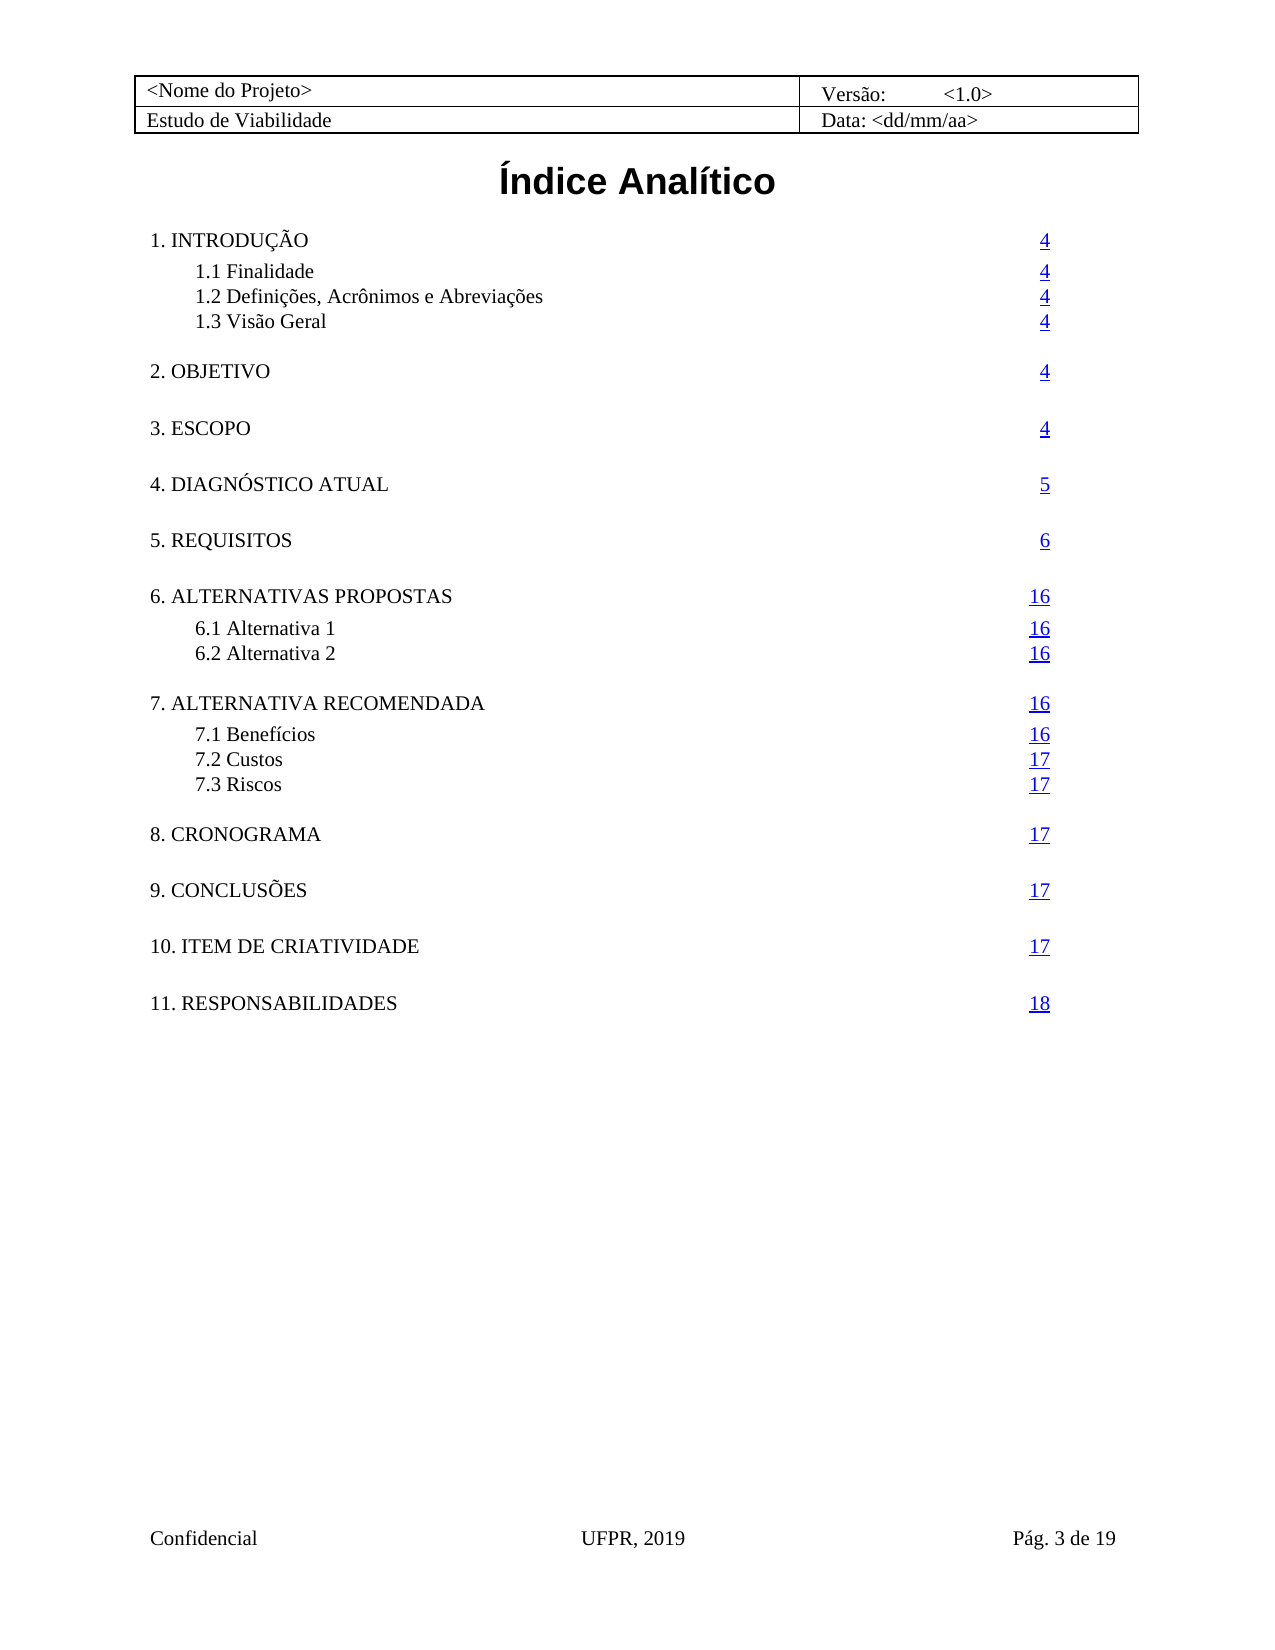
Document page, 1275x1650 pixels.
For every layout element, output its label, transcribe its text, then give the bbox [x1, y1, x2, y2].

text 4. DIAGNÓSTICO ATUAL 5 [150, 471, 1050, 496]
text 8. CRONOGRAMA 17 [150, 821, 1050, 846]
text 7.2 Custos 17 [195, 746, 1050, 771]
text 1. INTRODUÇÃO 4 [150, 227, 1050, 252]
text 10. ITEM DE CRIATIVIDADE 17 [150, 933, 1050, 958]
text 1.1 Finalidade 4 [195, 258, 1050, 283]
text 11. RESPONSABILIDADES 18 [150, 989, 1050, 1014]
text 7. ALTERNATIVA RECOMENDADA 16 [150, 689, 1050, 714]
text 6.1 Alternativa 1 16 [195, 614, 1050, 639]
subtitle Índice Analítico [150, 159, 1125, 202]
text 1.3 Visão Geral 4 [195, 308, 1050, 333]
text 6. ALTERNATIVAS PROPOSTAS 16 [150, 583, 1050, 608]
text 6.2 Alternativa 2 16 [195, 639, 1050, 664]
text 7.1 Benefícios 16 [195, 721, 1050, 746]
text 9. CONCLUSÕES 17 [150, 877, 1050, 902]
text 3. ESCOPO 4 [150, 414, 1050, 439]
text 5. REQUISITOS 6 [150, 527, 1050, 552]
text 7.3 Riscos 17 [195, 771, 1050, 796]
text 1.2 Definições, Acrônimos e Abreviações 4 [195, 283, 1050, 308]
text 2. OBJETIVO 4 [150, 358, 1050, 383]
